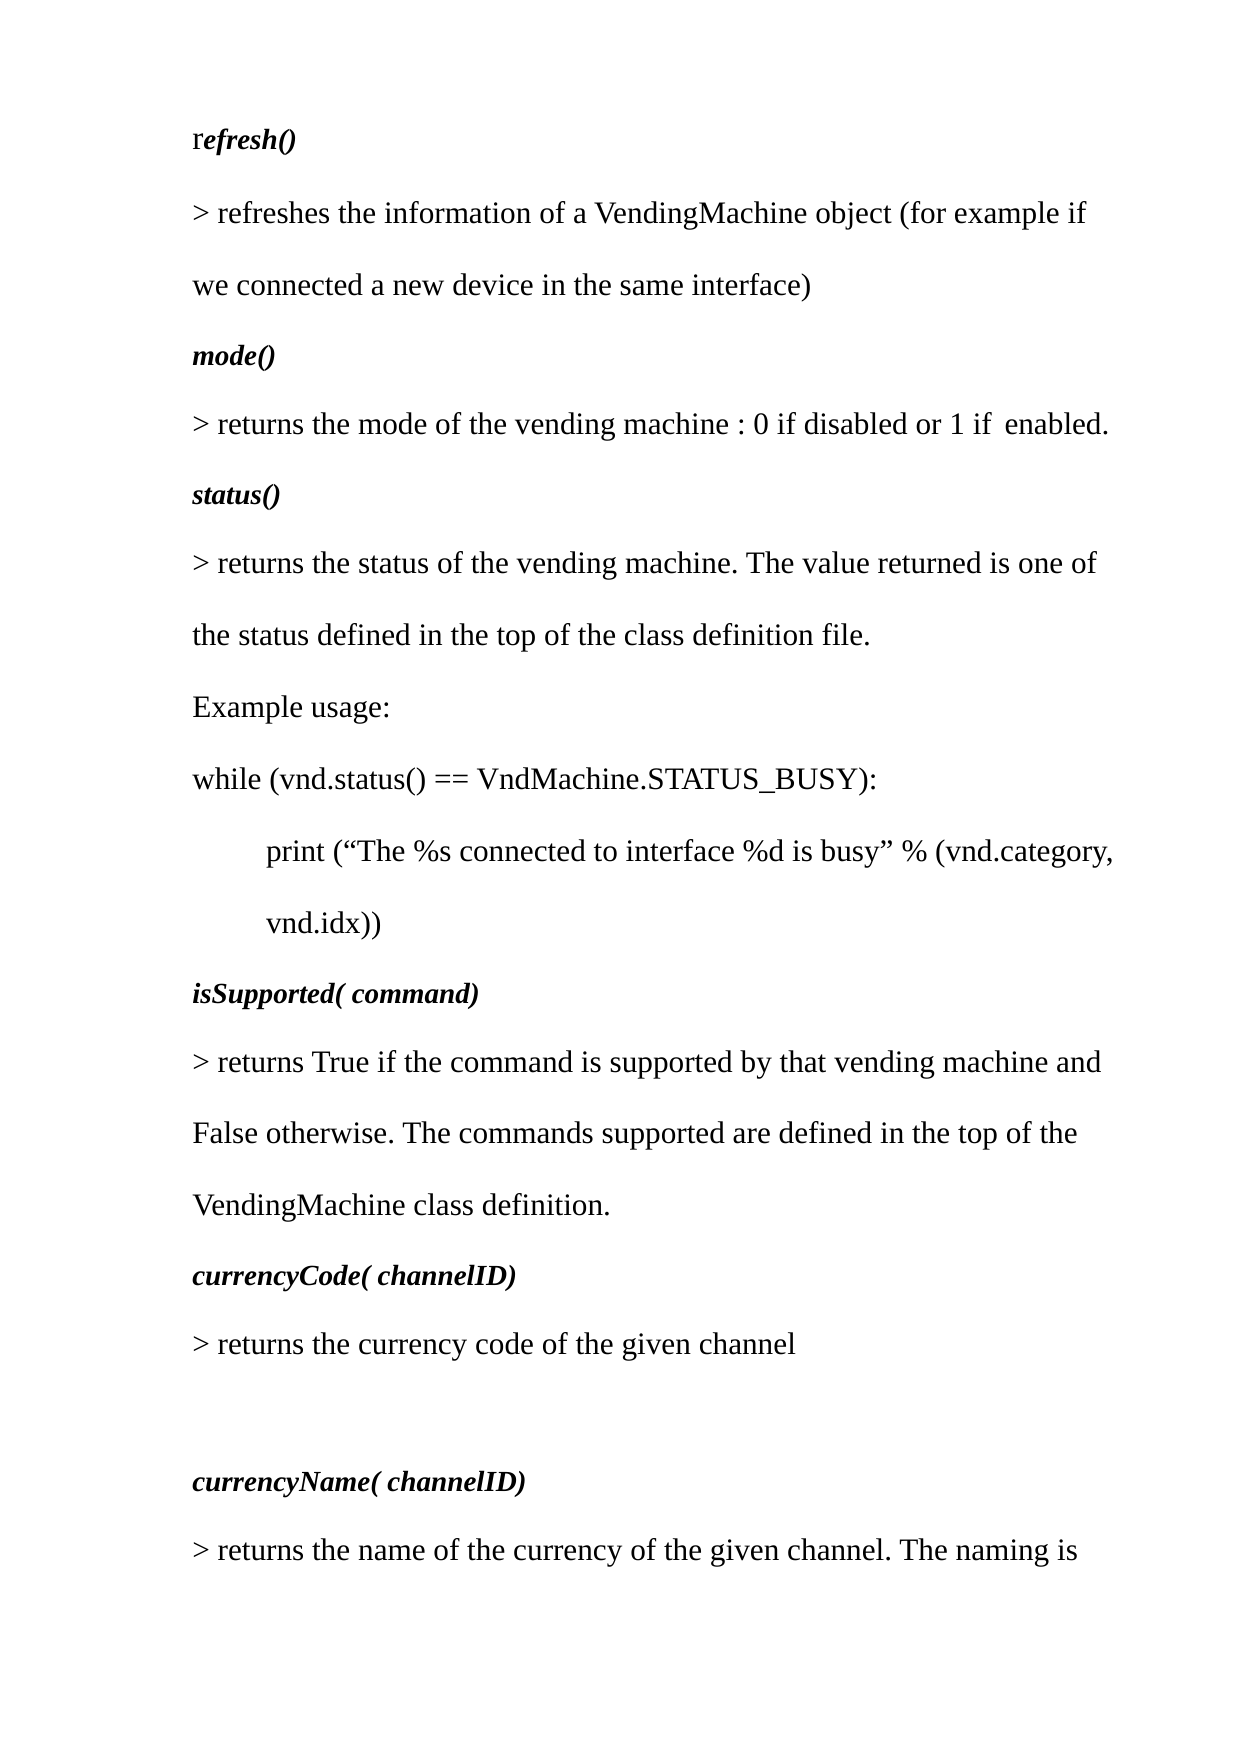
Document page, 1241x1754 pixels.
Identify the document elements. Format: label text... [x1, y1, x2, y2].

text Example usage: [118, 688, 1122, 724]
text > returns the currency code of the given channel [118, 1326, 1122, 1362]
text currencyCode( channelID) [118, 1258, 1122, 1292]
text > refreshes the information of a VendingMachine object (for example if we connected a new device in the same interface) [118, 195, 1122, 303]
text while (vnd.status() == VndMachine.STATUS_BUSY): [118, 760, 1122, 796]
text print (“The %s connected to interface %d is busy” % (vnd.category, vnd.idx)) [118, 832, 1122, 940]
text > returns the mode of the vending machine : 0 if disabled or 1 if enabled. [118, 406, 1122, 442]
text isSupported( command) [118, 976, 1122, 1009]
text > returns True if the command is supported by that vending machine and False otherwise. The commands supported are defined in the top of the VendingMachine class definition. [118, 1043, 1122, 1223]
text > returns the name of the currency of the given channel. The naming is [118, 1532, 1122, 1568]
text refresh() [118, 118, 1122, 156]
text > returns the status of the vending machine. The value returned is one of the status defined in the top of the class definition file. [118, 544, 1122, 652]
text mode() [118, 338, 1122, 372]
text status() [118, 477, 1122, 511]
text currencyName( channelID) [118, 1464, 1122, 1498]
